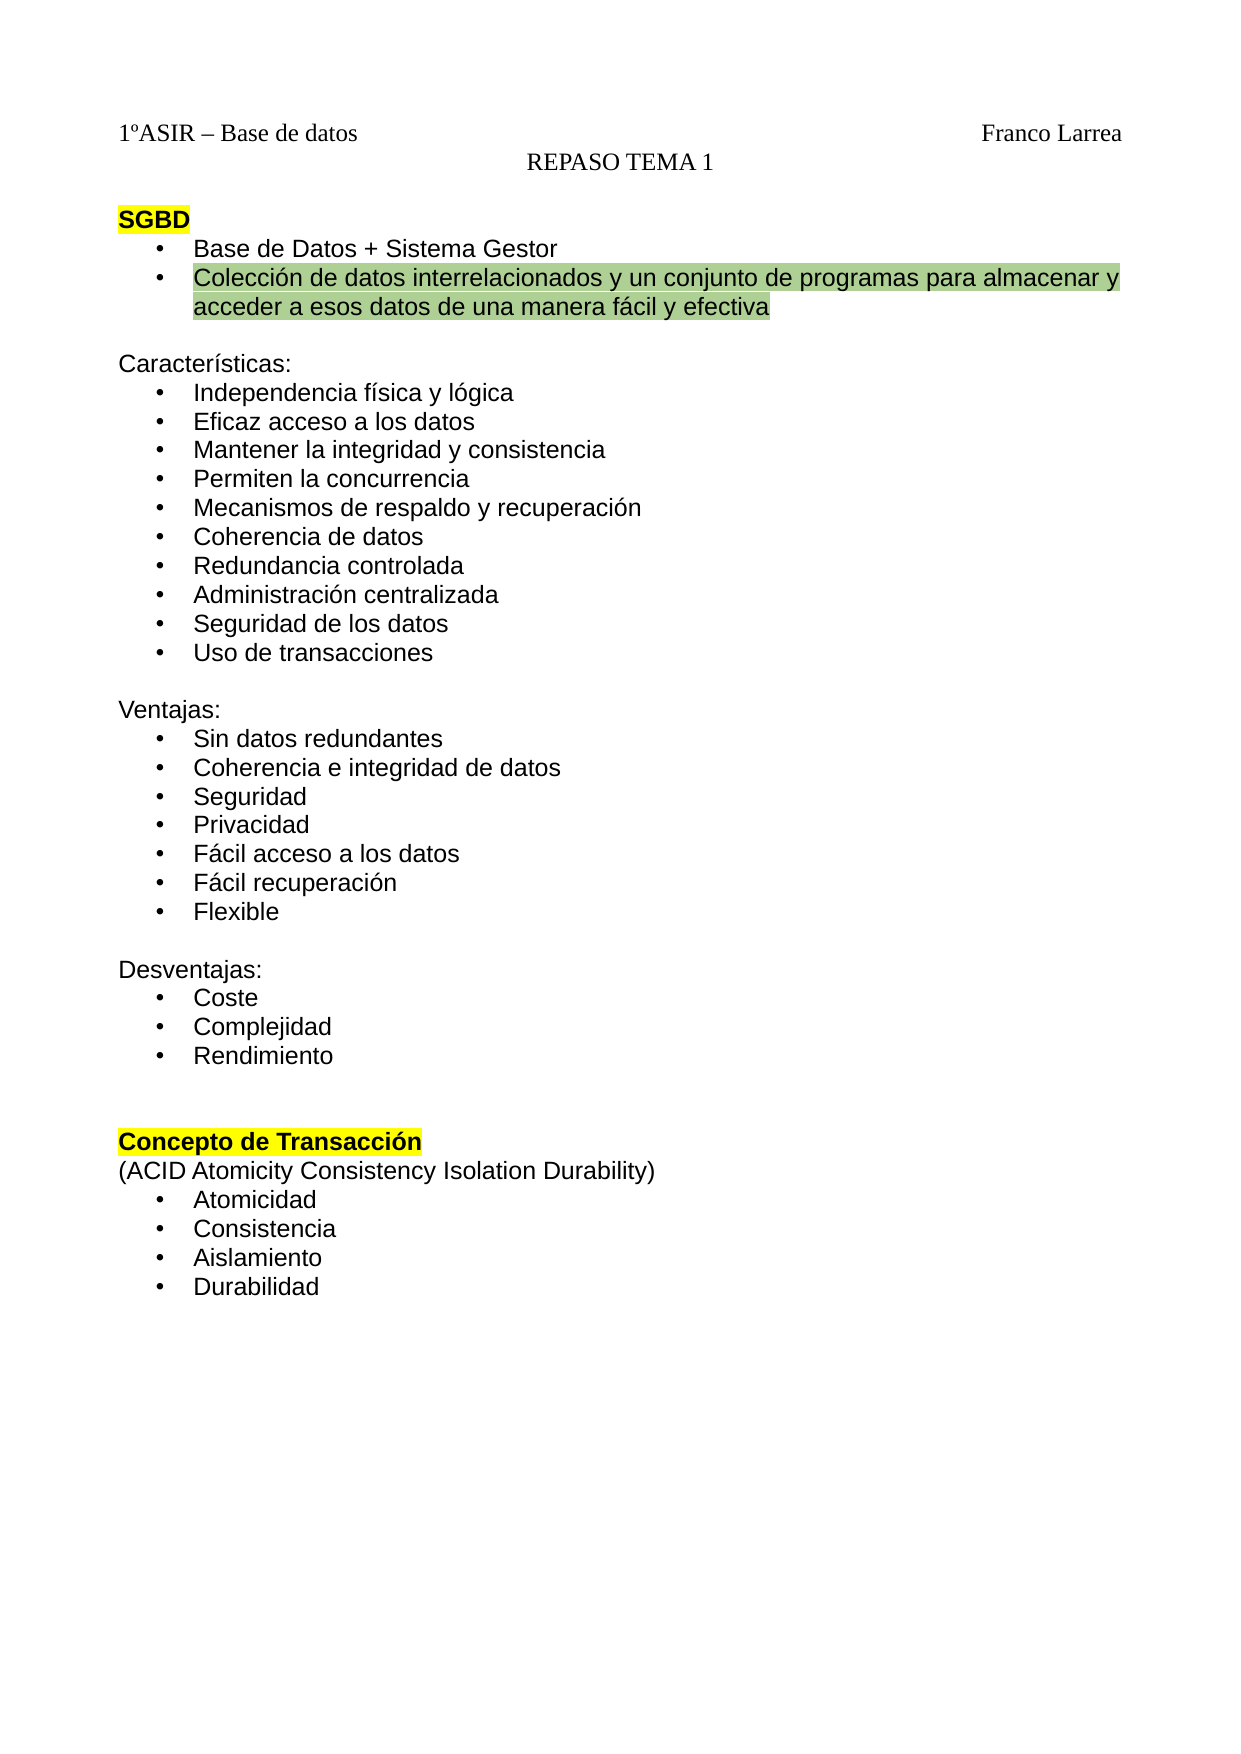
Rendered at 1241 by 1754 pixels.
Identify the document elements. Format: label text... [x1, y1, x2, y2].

list Aislamiento [156, 1243, 1122, 1271]
list Mantener la integridad y consistencia [156, 436, 1122, 464]
list Coste [156, 983, 1122, 1012]
text Desventajas: [118, 954, 1122, 983]
list Sin datos redundantes [156, 724, 1122, 753]
list Complejidad [156, 1012, 1122, 1041]
list Coherencia e integridad de datos [156, 753, 1122, 782]
list Mecanismos de respaldo y recuperación [156, 493, 1122, 522]
text Ventajas: [118, 695, 1122, 724]
list Fácil recuperación [156, 868, 1122, 897]
list Coherencia de datos [156, 522, 1122, 551]
list Colección de datos interrelacionados y un conjunto de programas para almacenar y acceder a esos datos de una manera fácil y efectiva [156, 263, 1122, 320]
text SGBD [118, 205, 1122, 234]
list Redundancia controlada [156, 551, 1122, 580]
list Durabilidad [156, 1271, 1122, 1300]
list Privacidad [156, 810, 1122, 839]
list Rendimiento [156, 1041, 1122, 1070]
list Uso de transacciones [156, 637, 1122, 666]
list Eficaz acceso a los datos [156, 407, 1122, 436]
list Fácil acceso a los datos [156, 839, 1122, 868]
list Permiten la concurrencia [156, 464, 1122, 493]
list Seguridad de los datos [156, 609, 1122, 637]
text Concepto de Transacción [118, 1127, 1122, 1156]
list Independencia física y lógica [156, 378, 1122, 407]
list Flexible [156, 897, 1122, 926]
list Seguridad [156, 782, 1122, 810]
list Administración centralizada [156, 580, 1122, 609]
text (ACID Atomicity Consistency Isolation Durability) [118, 1156, 1122, 1185]
list Atomicidad [156, 1185, 1122, 1214]
list Base de Datos + Sistema Gestor [156, 234, 1122, 263]
list Consistencia [156, 1214, 1122, 1243]
text Características: [118, 349, 1122, 378]
